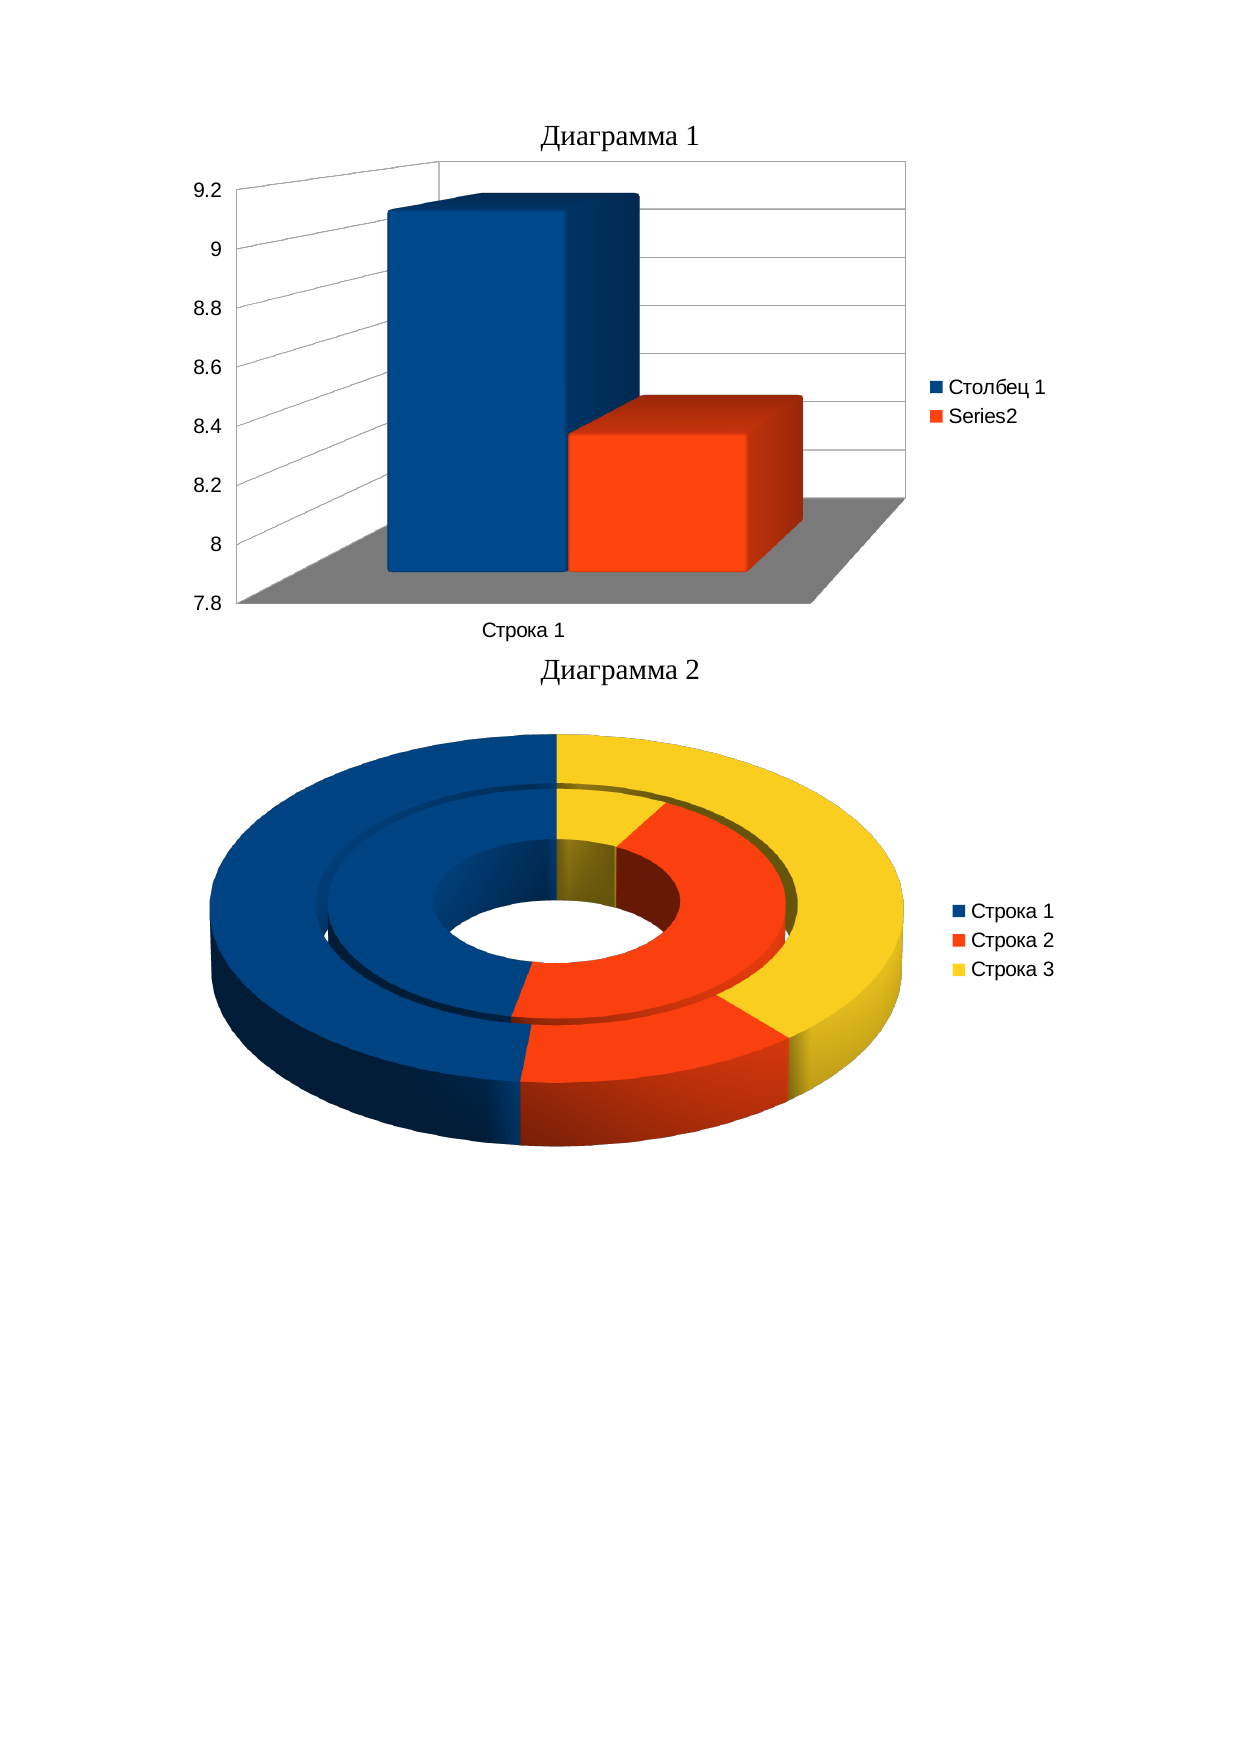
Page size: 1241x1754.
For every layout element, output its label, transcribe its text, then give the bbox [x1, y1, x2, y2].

text Диаграмма 1 [118, 118, 1122, 152]
text Диаграмма 2 [118, 219, 1122, 686]
